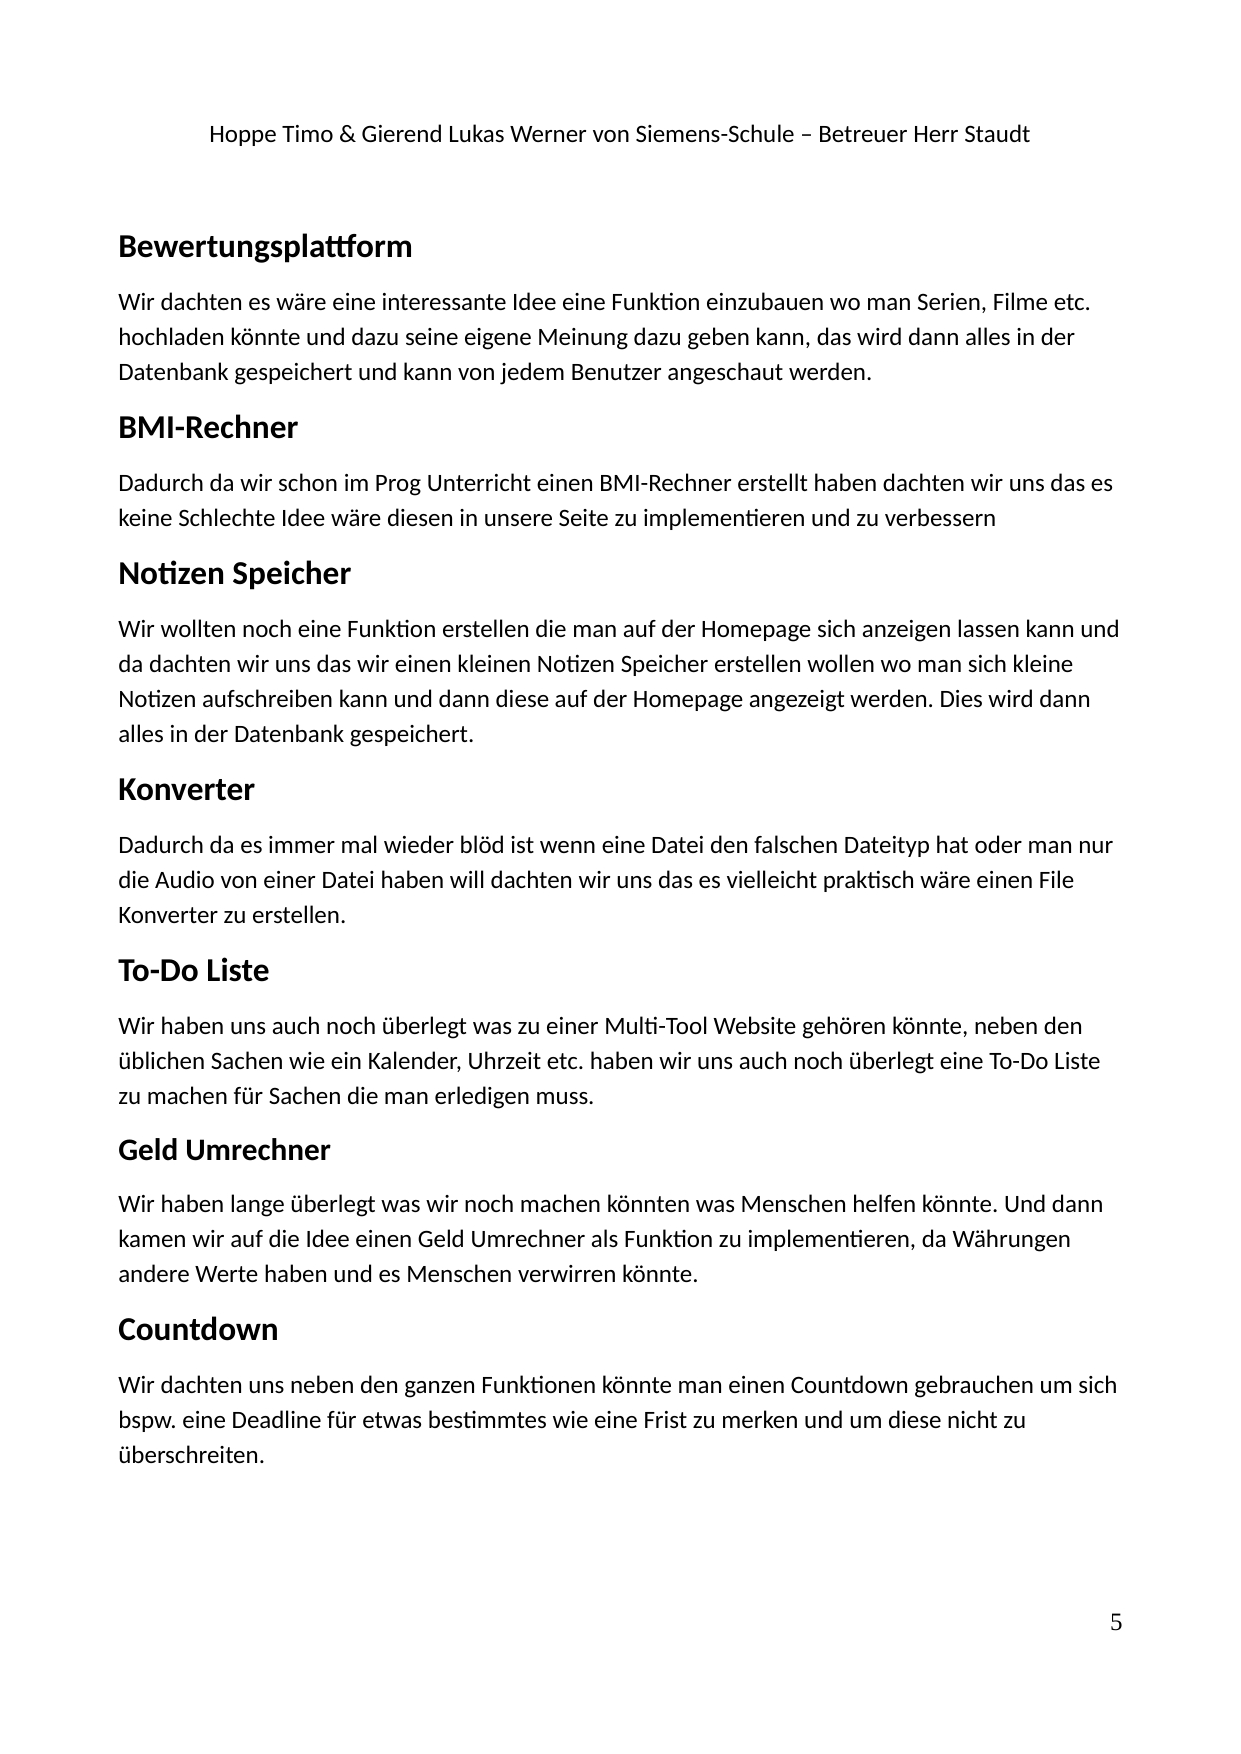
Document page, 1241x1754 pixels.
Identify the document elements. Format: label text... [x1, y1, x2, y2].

text BMI-Rechner [118, 406, 1122, 447]
text Konverter [118, 768, 1122, 808]
text Geld Umrechner [118, 1129, 1122, 1168]
text Bewertungsplattform [118, 178, 1122, 266]
text Notizen Speicher [118, 552, 1122, 592]
text Dadurch da wir schon im Prog Unterricht einen BMI-Rechner erstellt haben dachten wir uns das es keine Schlechte Idee wäre diesen in unsere Seite zu implementieren und zu verbessern [118, 467, 1122, 533]
text Wir haben uns auch noch überlegt was zu einer Multi-Tool Website gehören könnte, neben den üblichen Sachen wie ein Kalender, Uhrzeit etc. haben wir uns auch noch überlegt eine To-Do Liste zu machen für Sachen die man erledigen muss. [118, 1010, 1122, 1111]
text Wir dachten uns neben den ganzen Funktionen könnte man einen Countdown gebrauchen um sich bspw. eine Deadline für etwas bestimmtes wie eine Frist zu merken und um diese nicht zu überschreiten. [118, 1369, 1122, 1469]
text To-Do Liste [118, 949, 1122, 989]
text Countdown [118, 1307, 1122, 1348]
text Wir wollten noch eine Funktion erstellen die man auf der Homepage sich anzeigen lassen kann und da dachten wir uns das wir einen kleinen Notizen Speicher erstellen wollen wo man sich kleine Notizen aufschreiben kann und dann diese auf der Homepage angezeigt werden. Dies wird dann alles in der Datenbank gespeichert. [118, 613, 1122, 749]
text Dadurch da es immer mal wieder blöd ist wenn eine Datei den falschen Dateityp hat oder man nur die Audio von einer Datei haben will dachten wir uns das es vielleicht praktisch wäre einen File Konverter zu erstellen. [118, 829, 1122, 929]
text Wir haben lange überlegt was wir noch machen könnten was Menschen helfen könnte. Und dann kamen wir auf die Idee einen Geld Umrechner als Funktion zu implementieren, da Währungen andere Werte haben und es Menschen verwirren könnte. [118, 1188, 1122, 1288]
text Wir dachten es wäre eine interessante Idee eine Funktion einzubauen wo man Serien, Filme etc. hochladen könnte und dazu seine eigene Meinung dazu geben kann, das wird dann alles in der Datenbank gespeichert und kann von jedem Benutzer angeschaut werden. [118, 286, 1122, 387]
